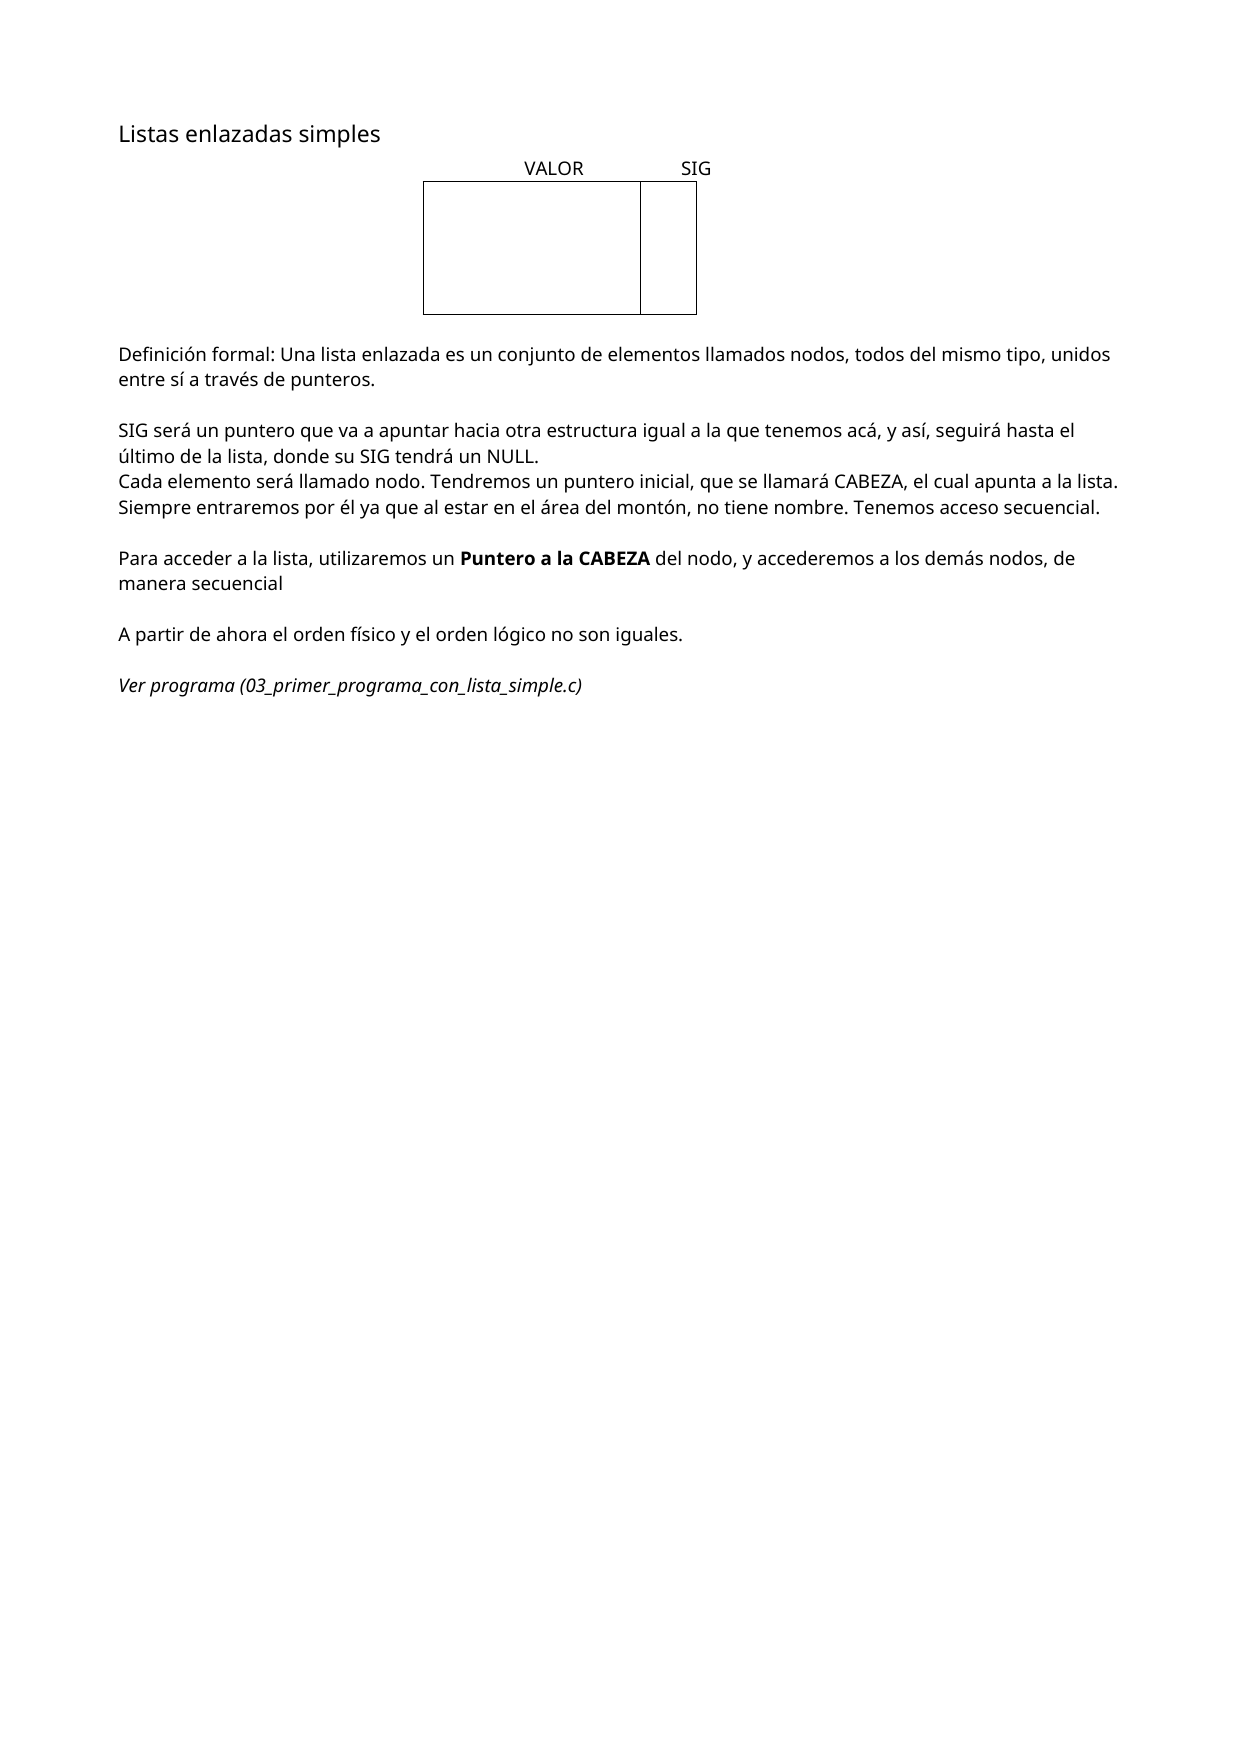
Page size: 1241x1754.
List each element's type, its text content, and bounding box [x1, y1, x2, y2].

text A partir de ahora el orden físico y el orden lógico no son iguales. [118, 622, 1122, 647]
text SIG será un puntero que va a apuntar hacia otra estructura igual a la que tenemos acá, y así, seguirá hasta el último de la lista, donde su SIG tendrá un NULL. [118, 417, 1122, 468]
text Cada elemento será llamado nodo. Tendremos un puntero inicial, que se llamará CABEZA, el cual apunta a la lista. Siempre entraremos por él ya que al estar en el área del montón, no tiene nombre. Tenemos acceso secuencial. [118, 468, 1122, 519]
table_header [641, 182, 696, 314]
table_header [424, 182, 640, 314]
text Ver programa (03_primer_programa_con_lista_simple.c) [118, 673, 1122, 698]
text Definición formal: Una lista enlazada es un conjunto de elementos llamados nodos, todos del mismo tipo, unidos entre sí a través de punteros. [118, 341, 1122, 392]
text VALOR SIG [118, 156, 1122, 181]
text Para acceder a la lista, utilizaremos un Puntero a la CABEZA del nodo, y accederemos a los demás nodos, de manera secuencial [118, 545, 1122, 596]
subtitle Listas enlazadas simples [118, 118, 1122, 149]
